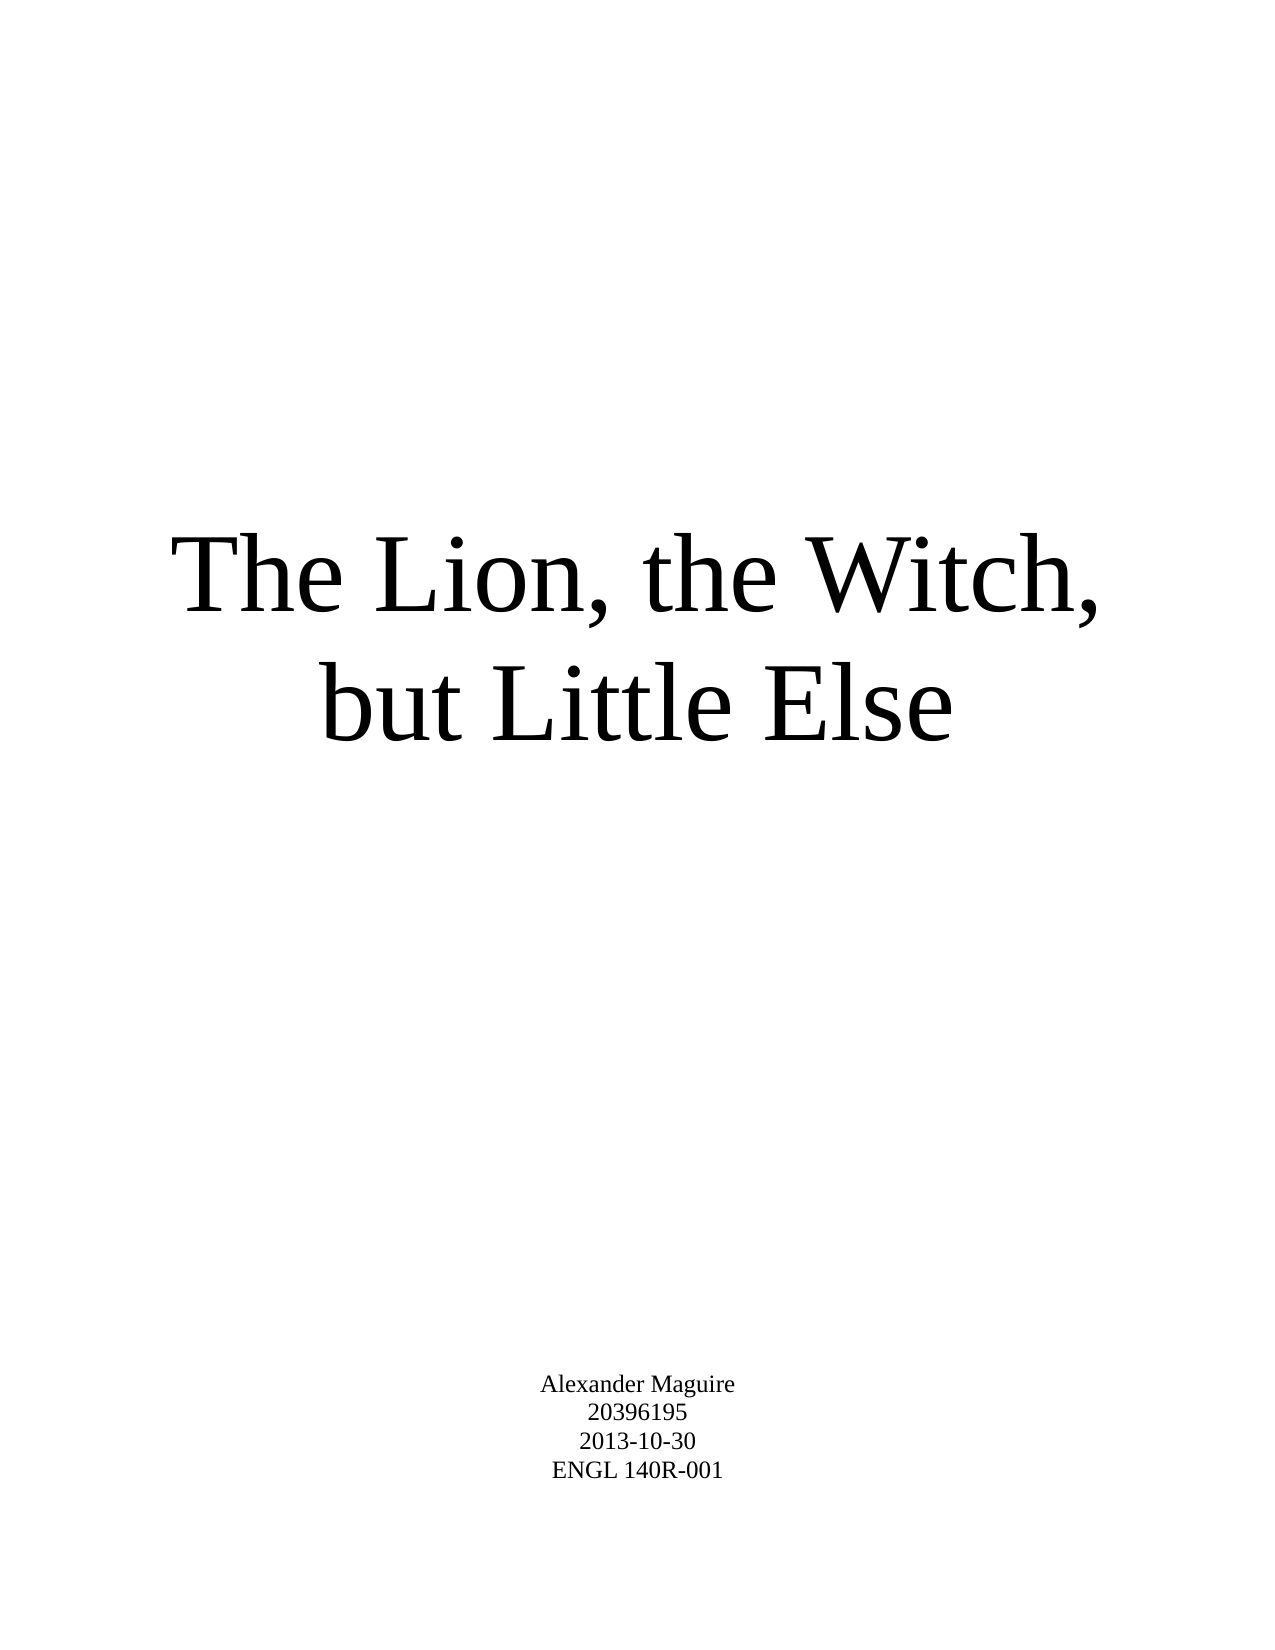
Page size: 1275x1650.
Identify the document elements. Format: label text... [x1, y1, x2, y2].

text Alexander Maguire [118, 1369, 1157, 1397]
text 20396195 [118, 1397, 1157, 1426]
text The Lion, the Witch, but Little Else [118, 506, 1157, 765]
text ENGL 140R-001 [118, 1455, 1157, 1484]
text 2013-10-30 [118, 1426, 1157, 1455]
